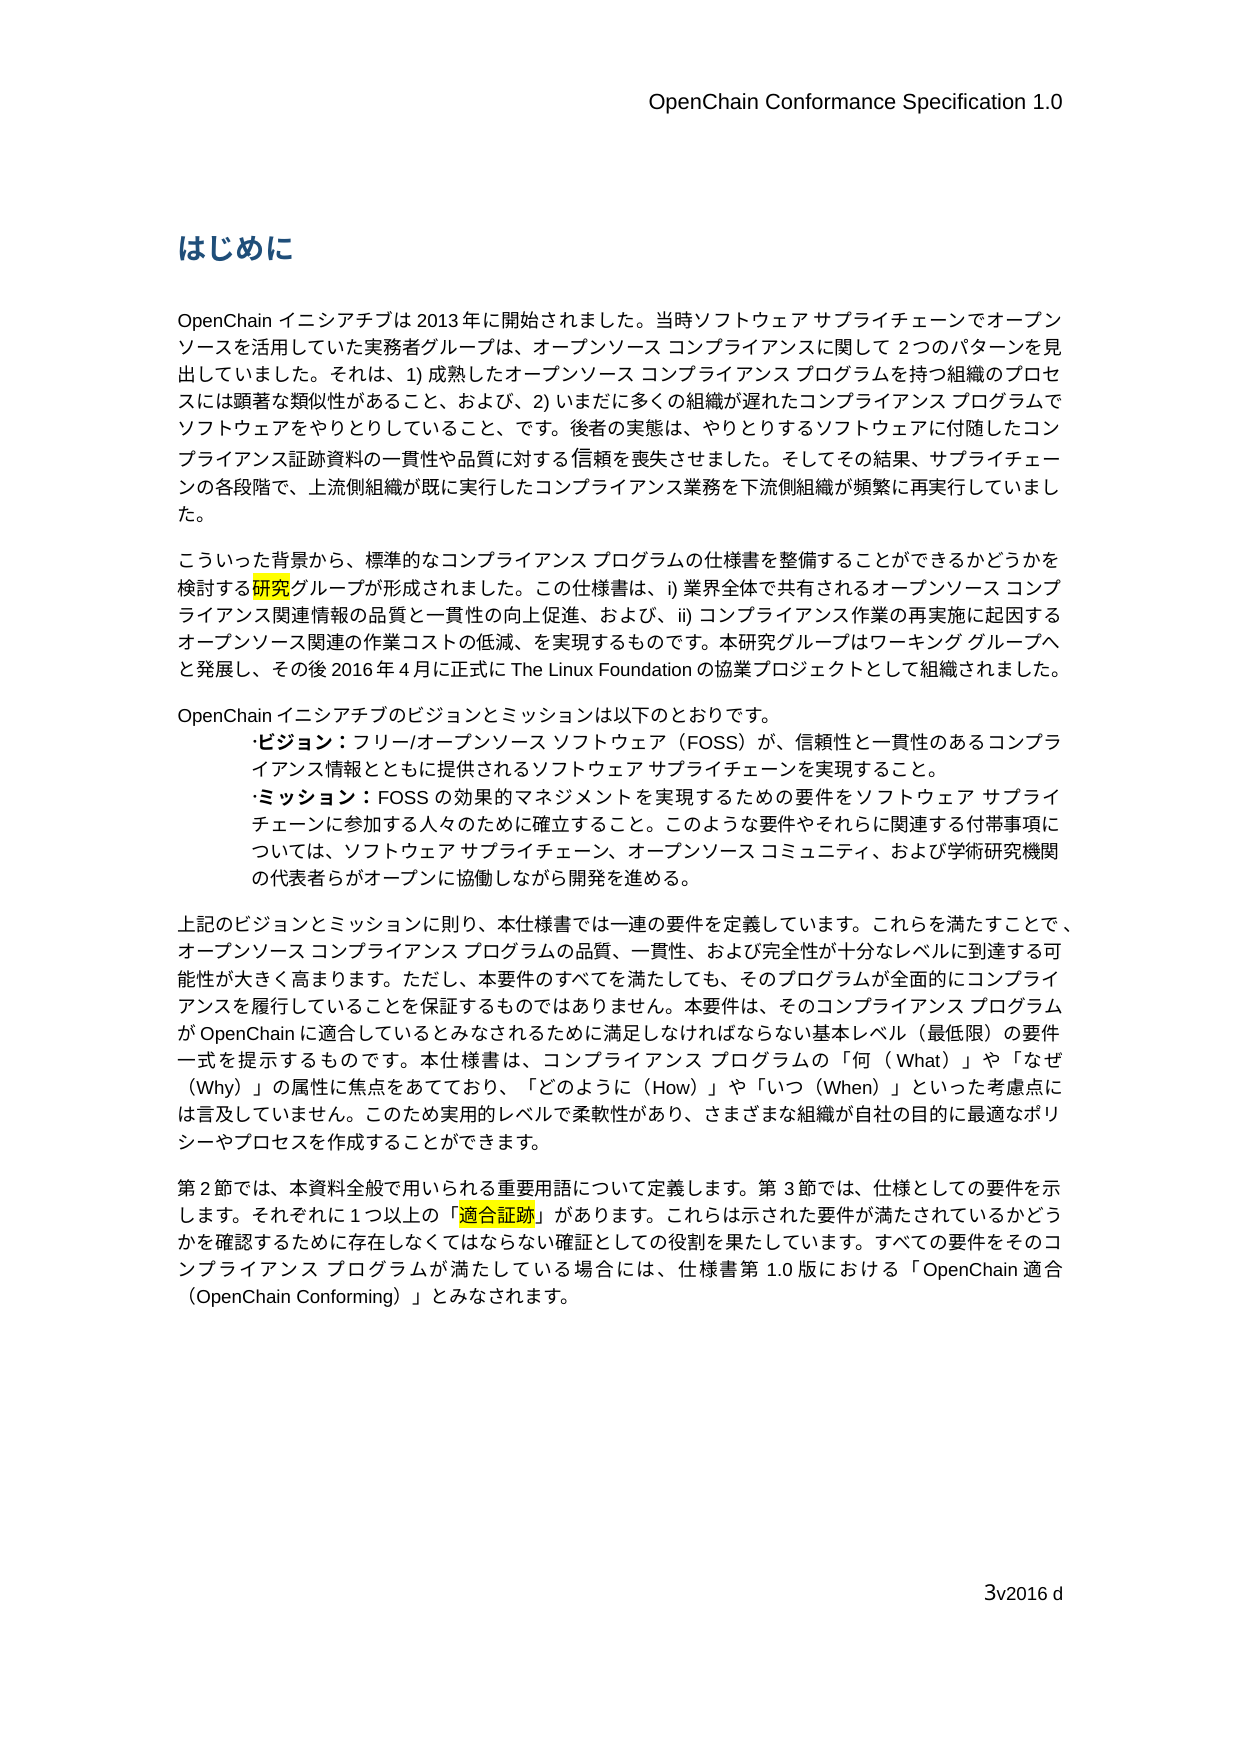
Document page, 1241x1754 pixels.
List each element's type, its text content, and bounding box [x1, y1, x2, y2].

list ビジョン：フリー/オープンソース ソフトウェア（FOSS）が、信頼性と一貫性のあるコンプライアンス情報とともに提供されるソフトウェア サプライチェーンを実現すること。 [251, 728, 1063, 782]
list ミッション：FOSSの効果的マネジメントを実現するための要件をソフトウェア サプライチェーンに参加する人々のために確立すること。このような要件やそれらに関連する付帯事項については、ソフトウェア サプライチェーン、オープンソース コミュニティ、および学術研究機関の代表者らがオープンに協働しながら開発を進める。 [251, 782, 1063, 891]
subtitle はじめに [177, 226, 1063, 268]
text OpenChain イニシアチブは2013年に開始されました。当時ソフトウェア サプライチェーンでオープンソースを活用していた実務者グループは、オープンソース コンプライアンスに関して2つのパターンを見出していました。それは、1) 成熟したオープンソース コンプライアンス プログラムを持つ組織のプロセスには顕著な類似性があること、および、2) いまだに多くの組織が遅れたコンプライアンス プログラムでソフトウェアをやりとりしていること、です。後者の実態は、やりとりするソフトウェアに付随したコンプライアンス証跡資料の一貫性や品質に対する信頼を喪失させました。そしてその結果、サプライチェーンの各段階で、上流側組織が既に実行したコンプライアンス業務を下流側組織が頻繁に再実行していました。 [177, 305, 1063, 527]
text 第2節では、本資料全般で用いられる重要用語について定義します。第3節では、仕様としての要件を示します。それぞれに1つ以上の「適合証跡」があります。これらは示された要件が満たされているかどうかを確認するために存在しなくてはならない確証としての役割を果たしています。すべての要件をそのコンプライアンス プログラムが満たしている場合には、仕様書第1.0版における「OpenChain適合（OpenChain Conforming）」とみなされます。 [177, 1173, 1063, 1309]
text 上記のビジョンとミッションに則り、本仕様書では一連の要件を定義しています。これらを満たすことで、オープンソース コンプライアンス プログラムの品質、一貫性、および完全性が十分なレベルに到達する可能性が大きく高まります。ただし、本要件のすべてを満たしても、そのプログラムが全面的にコンプライアンスを履行していることを保証するものではありません。本要件は、そのコンプライアンス プログラムがOpenChainに適合しているとみなされるために満足しなければならない基本レベル（最低限）の要件一式を提示するものです。本仕様書は、コンプライアンス プログラムの「何（What）」や「なぜ（Why）」の属性に焦点をあてており、「どのように（How）」や「いつ（When）」といった考慮点には言及していません。このため実用的レベルで柔軟性があり、さまざまな組織が自社の目的に最適なポリシーやプロセスを作成することができます。 [177, 910, 1063, 1154]
text こういった背景から、標準的なコンプライアンス プログラムの仕様書を整備することができるかどうかを検討する研究グループが形成されました。この仕様書は、i) 業界全体で共有されるオープンソース コンプライアンス関連情報の品質と一貫性の向上促進、および、ii) コンプライアンス作業の再実施に起因するオープンソース関連の作業コストの低減、を実現するものです。本研究グループはワーキング グループへと発展し、その後2016年4月に正式にThe Linux Foundationの協業プロジェクトとして組織されました。 [177, 546, 1063, 682]
text OpenChainイニシアチブのビジョンとミッションは以下のとおりです。 [177, 701, 1063, 728]
